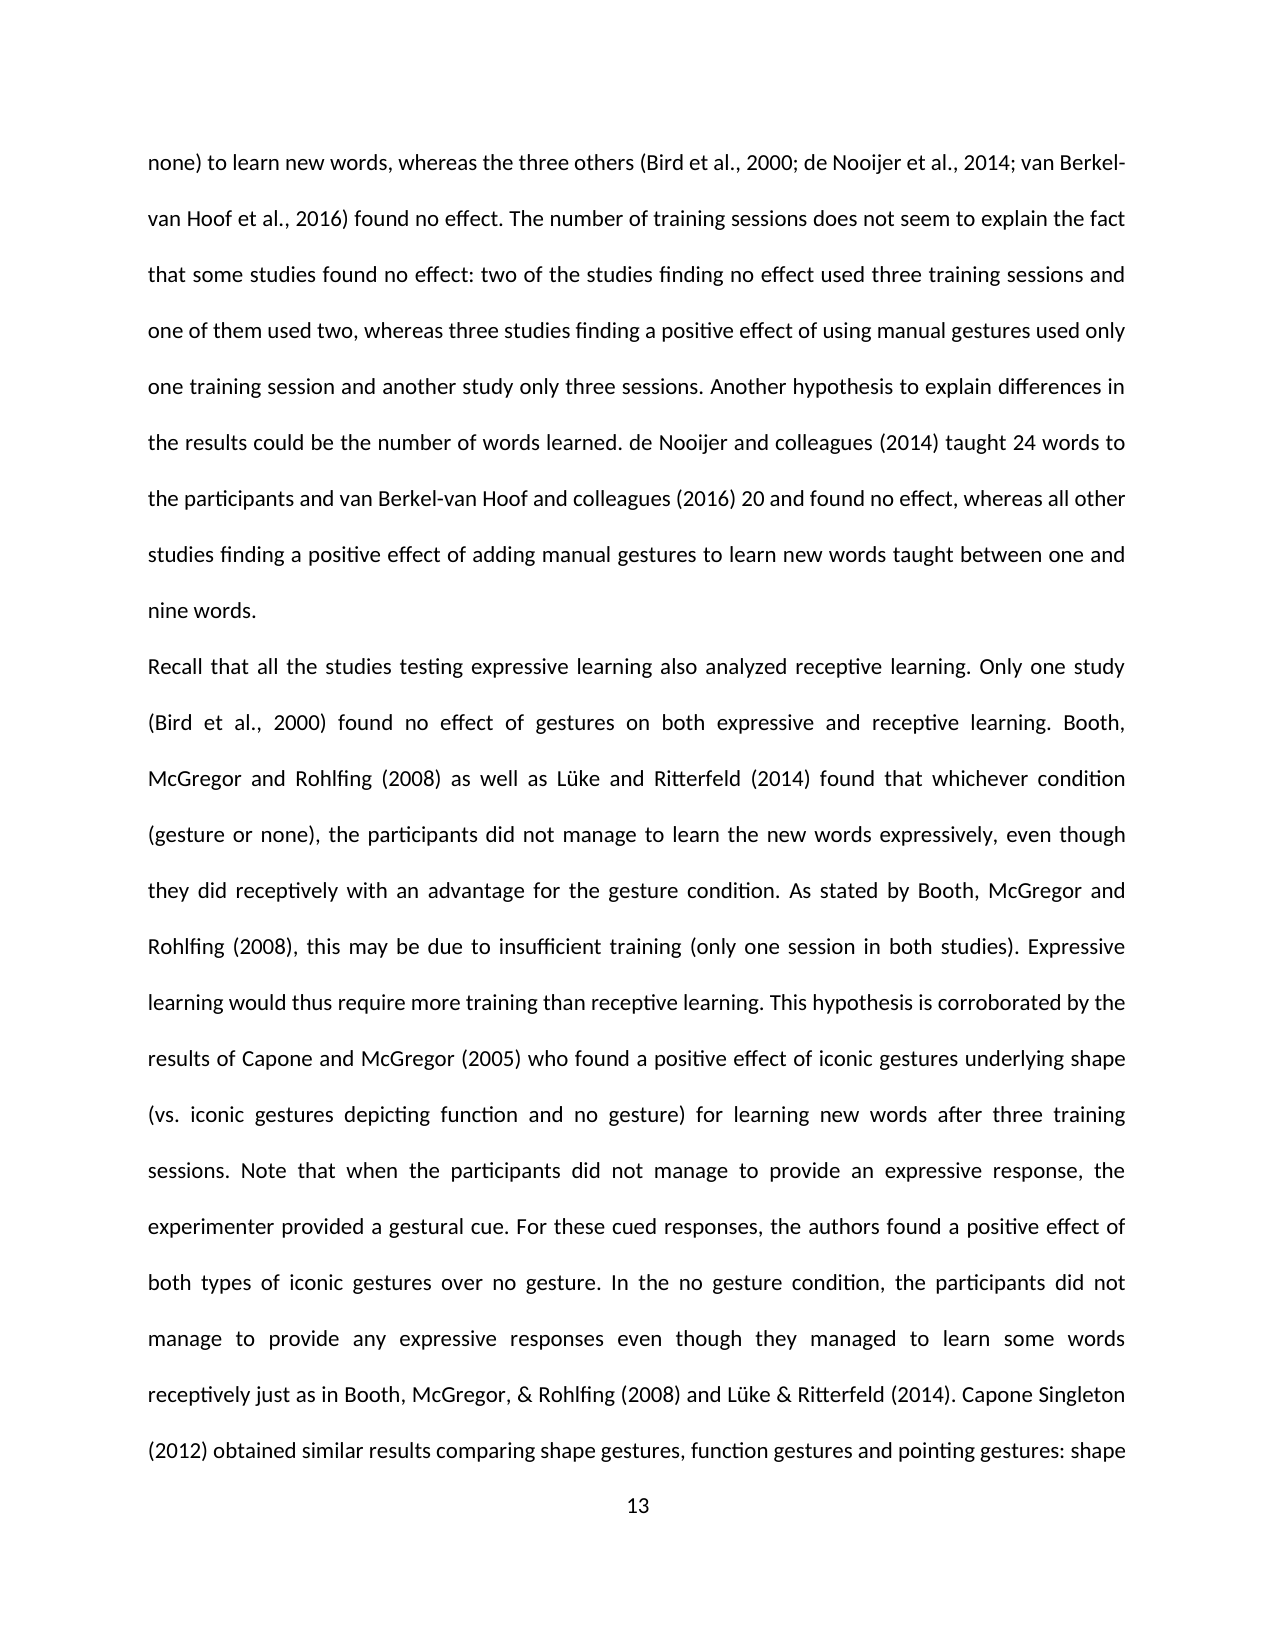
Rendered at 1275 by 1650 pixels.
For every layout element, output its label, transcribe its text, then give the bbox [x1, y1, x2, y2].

text Recall that all the studies testing expressive learning also analyzed receptive learning. Only one study (Bird et al., 2000) found no effect of gestures on both expressive and receptive learning. Booth, McGregor and Rohlfing (2008) as well as Lüke and Ritterfeld (2014) found that whichever condition (gesture or none), the participants did not manage to learn the new words expressively, even though they did receptively with an advantage for the gesture condition. As stated by Booth, McGregor and Rohlfing (2008), this may be due to insufficient training (only one session in both studies). Expressive learning would thus require more training than receptive learning. This hypothesis is corroborated by the results of Capone and McGregor (2005) who found a positive effect of iconic gestures underlying shape (vs. iconic gestures depicting function and no gesture) for learning new words after three training sessions. Note that when the participants did not manage to provide an expressive response, the experimenter provided a gestural cue. For these cued responses, the authors found a positive effect of both types of iconic gestures over no gesture. In the no gesture condition, the participants did not manage to provide any expressive responses even though they managed to learn some words receptively just as in Booth, McGregor, & Rohlfing (2008) and Lüke & Ritterfeld (2014). Capone Singleton (2012) obtained similar results comparing shape gestures, function gestures and pointing gestures: shape [148, 652, 1127, 1464]
text none) to learn new words, whereas the three others (Bird et al., 2000; de Nooijer et al., 2014; van Berkel-van Hoof et al., 2016) found no effect. The number of training sessions does not seem to explain the fact that some studies found no effect: two of the studies finding no effect used three training sessions and one of them used two, whereas three studies finding a positive effect of using manual gestures used only one training session and another study only three sessions. Another hypothesis to explain differences in the results could be the number of words learned. de Nooijer and colleagues (2014) taught 24 words to the participants and van Berkel-van Hoof and colleagues (2016) 20 and found no effect, whereas all other studies finding a positive effect of adding manual gestures to learn new words taught between one and nine words. [148, 148, 1127, 624]
